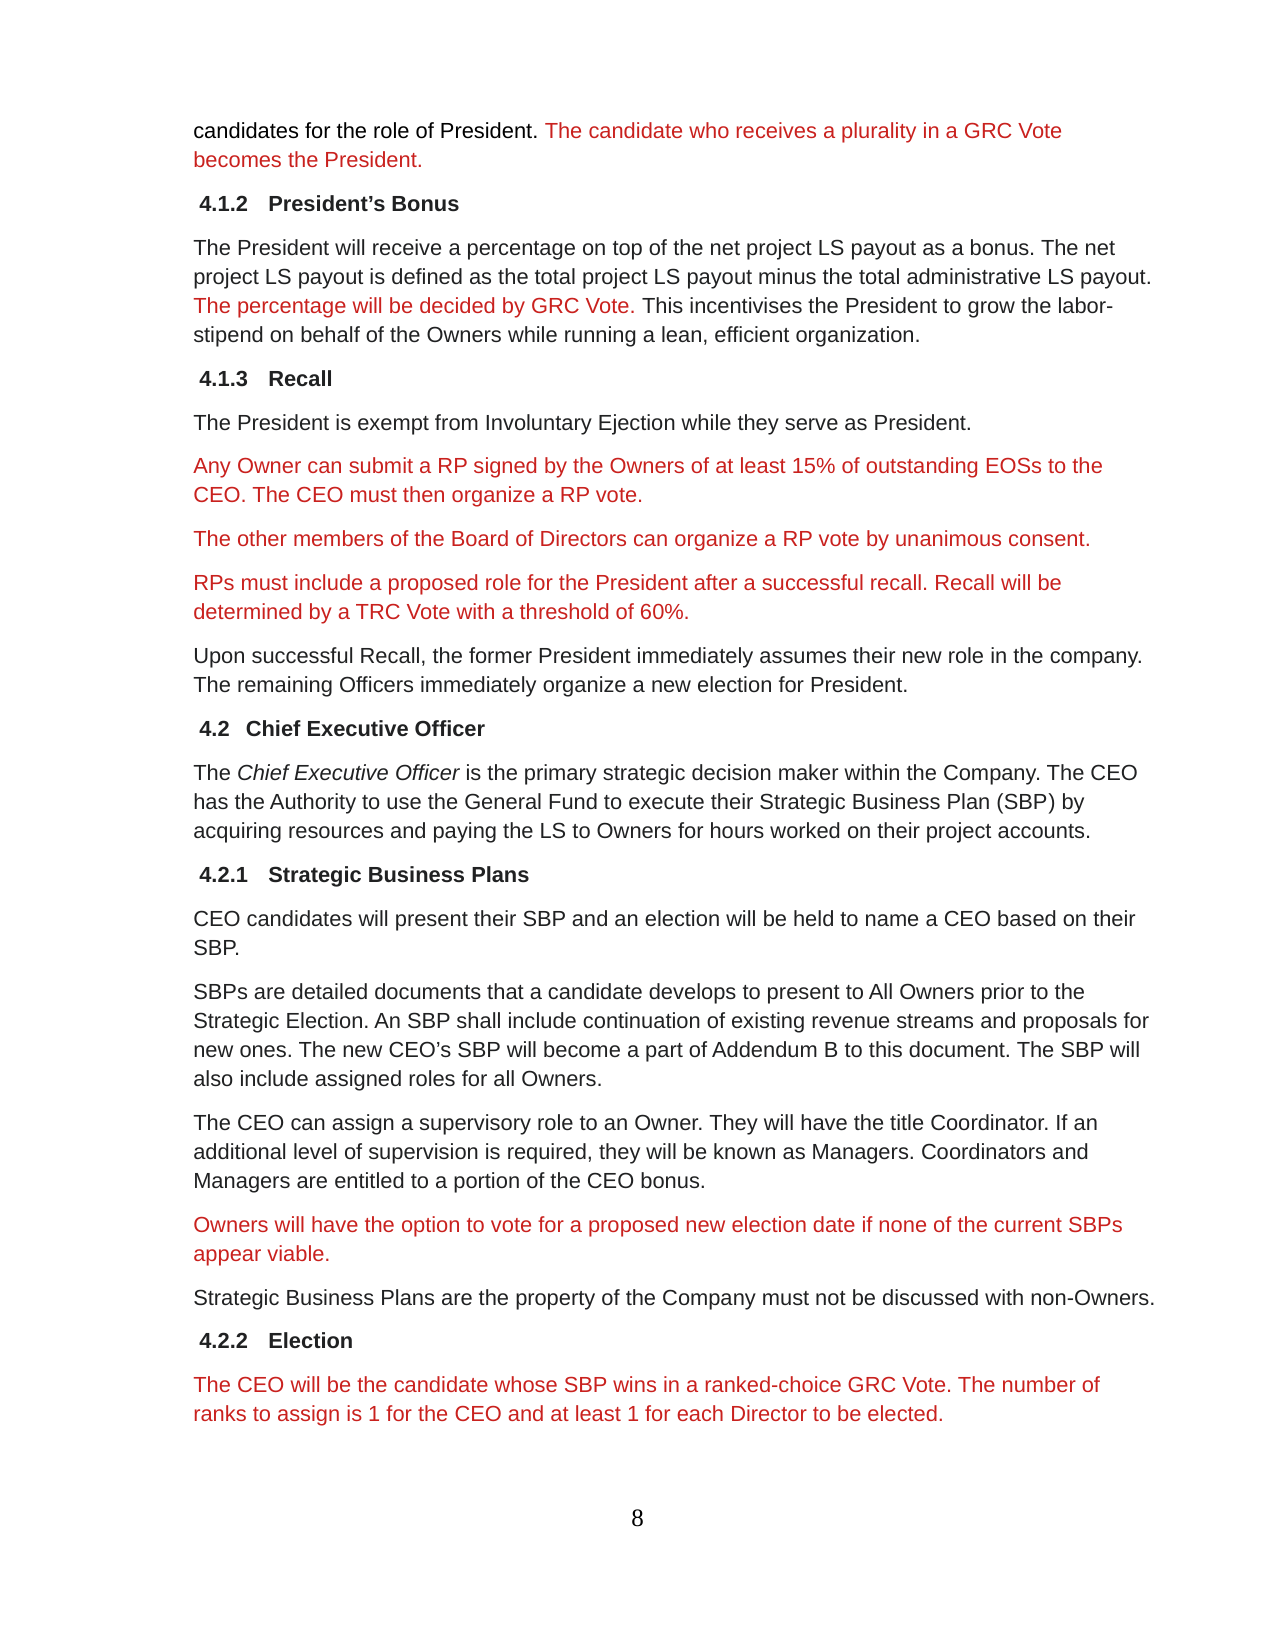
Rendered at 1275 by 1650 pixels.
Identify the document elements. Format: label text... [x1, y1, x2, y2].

subtitle President’s Bonus [193, 191, 1157, 216]
list CEO candidates will present their SBP and an election will be held to name a CEO based on their SBP. [193, 906, 1157, 960]
subtitle Chief Executive Officer [193, 716, 1157, 741]
list The CEO will be the candidate whose SBP wins in a ranked-choice GRC Vote. The number of ranks to assign is 1 for the CEO and at least 1 for each Director to be elected. [193, 1372, 1157, 1426]
subtitle Election [193, 1328, 1157, 1353]
list The President will receive a percentage on top of the net project LS payout as a bonus. The net project LS payout is defined as the total project LS payout minus the total administrative LS payout. The percentage will be decided by GRC Vote. This incentivises the President to grow the labor-stipend on behalf of the Owners while running a lean, efficient organization. [193, 234, 1157, 347]
list The Chief Executive Officer is the primary strategic decision maker within the Company. The CEO has the Authority to use the General Fund to execute their Strategic Business Plan (SBP) by acquiring resources and paying the LS to Owners for hours worked on their project accounts. [193, 760, 1157, 843]
list The CEO can assign a supervisory role to an Owner. They will have the title Coordinator. If an additional level of supervision is required, they will be known as Managers. Coordinators and Managers are entitled to a portion of the CEO bonus. [193, 1109, 1157, 1193]
list Strategic Business Plans are the property of the Company must not be discussed with non-Owners. [193, 1284, 1157, 1309]
list RPs must include a proposed role for the President after a successful recall. Recall will be determined by a TRC Vote with a threshold of 60%. [156, 570, 1157, 624]
list Upon successful Recall, the former President immediately assumes their new role in the company. The remaining Officers immediately organize a new election for President. [156, 643, 1157, 697]
list The other members of the Board of Directors can organize a RP vote by unanimous consent. [156, 526, 1157, 551]
list Owners will have the option to vote for a proposed new election date if none of the current SBPs appear viable. [193, 1211, 1157, 1266]
list candidates for the role of President. The candidate who receives a plurality in a GRC Vote becomes the President. [193, 118, 1157, 172]
list Any Owner can submit a RP signed by the Owners of at least 15% of outstanding EOSs to the CEO. The CEO must then organize a RP vote. [156, 453, 1157, 507]
subtitle Recall [193, 365, 1157, 391]
list The President is exempt from Involuntary Ejection while they serve as President. [156, 409, 1157, 434]
list SBPs are detailed documents that a candidate develops to present to All Owners prior to the Strategic Election. An SBP shall include continuation of existing revenue streams and proposals for new ones. The new CEO’s SBP will become a part of Addendum B to this document. The SBP will also include assigned roles for all Owners. [193, 979, 1157, 1091]
subtitle Strategic Business Plans [193, 862, 1157, 887]
